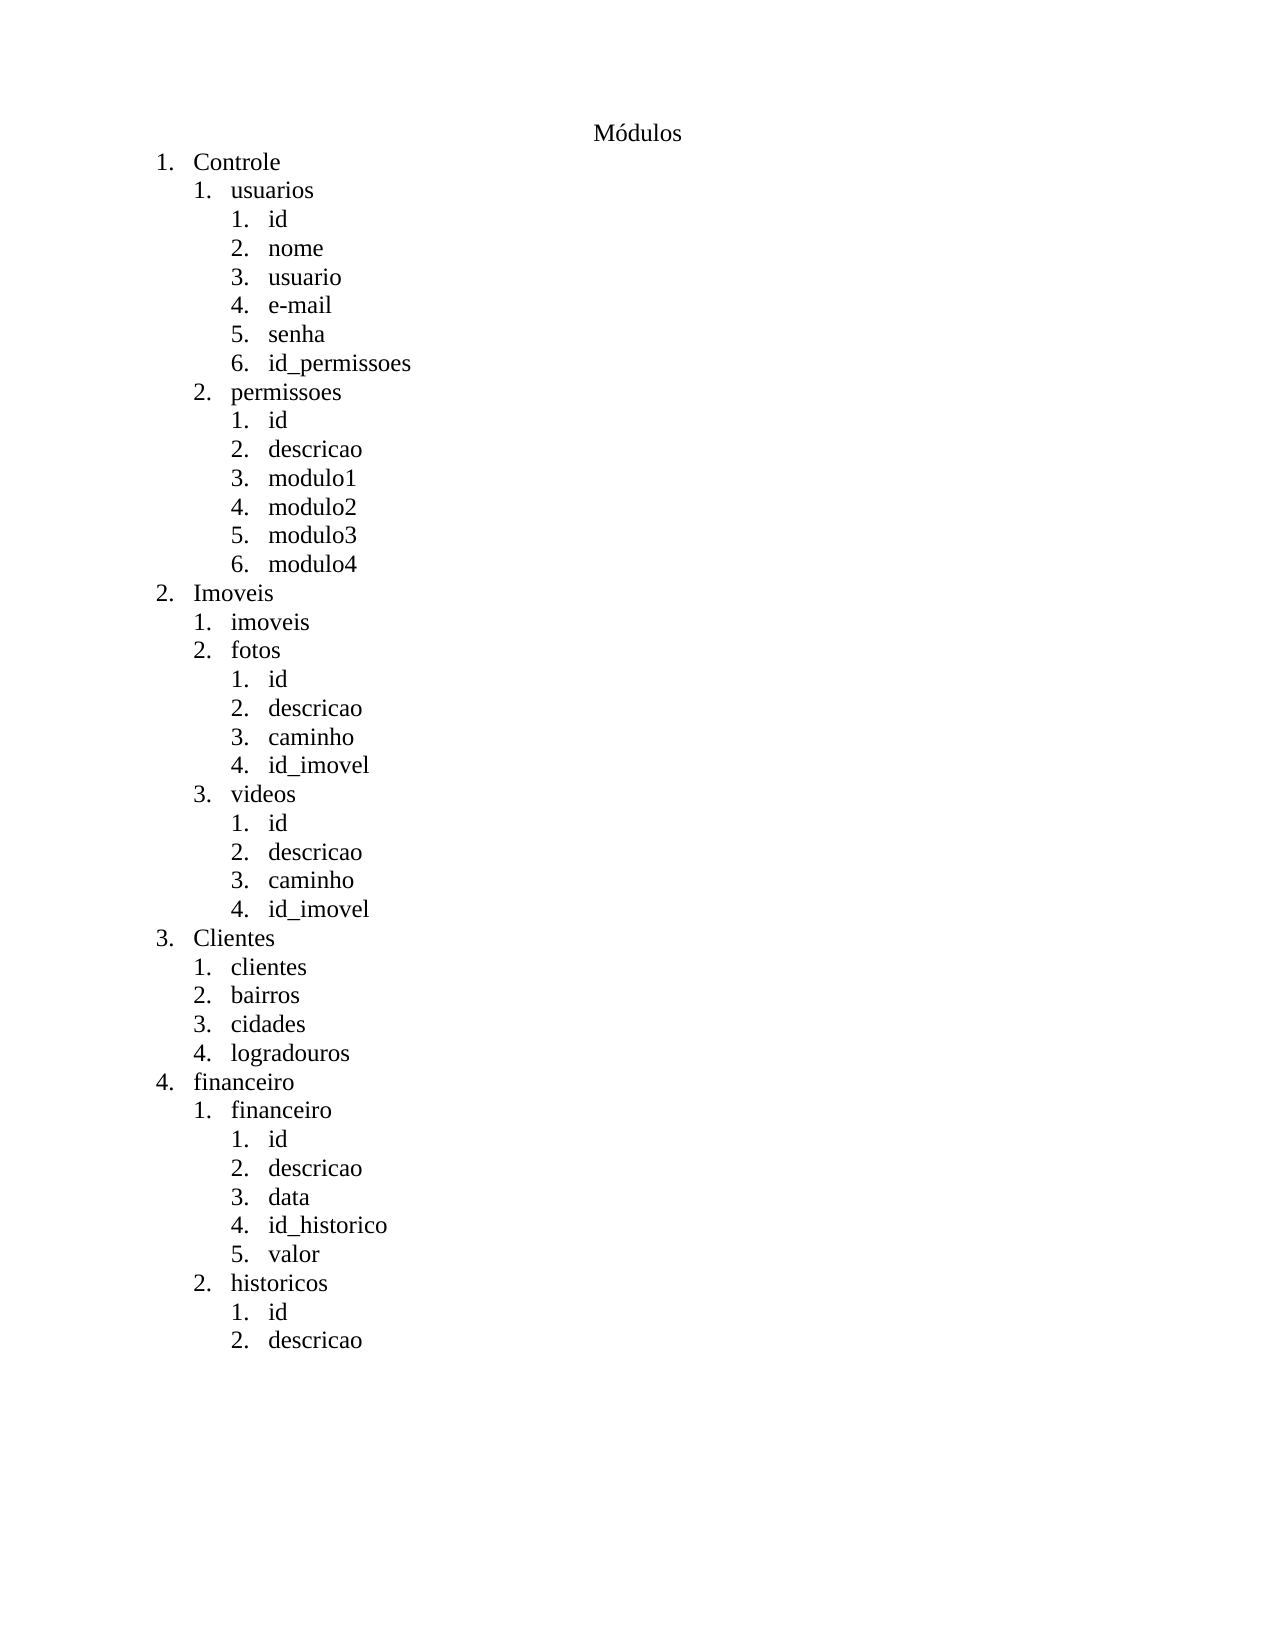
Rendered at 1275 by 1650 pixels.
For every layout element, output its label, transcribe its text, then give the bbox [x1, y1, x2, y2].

list modulo2 [231, 492, 1157, 521]
list permissoes [193, 377, 1157, 406]
list Imoveis [156, 578, 1157, 607]
list Controle [156, 147, 1157, 176]
list senha [231, 319, 1157, 348]
list usuarios [193, 176, 1157, 204]
list id [231, 204, 1157, 233]
list nome [231, 233, 1157, 262]
list data [231, 1182, 1157, 1211]
list fotos [193, 636, 1157, 664]
list id_historico [231, 1211, 1157, 1239]
list historicos [193, 1268, 1157, 1297]
list clientes [193, 952, 1157, 981]
list id [231, 1124, 1157, 1153]
list valor [231, 1239, 1157, 1268]
list e-mail [231, 291, 1157, 319]
list financeiro [156, 1067, 1157, 1096]
list usuario [231, 262, 1157, 291]
list caminho [231, 866, 1157, 894]
list bairros [193, 981, 1157, 1009]
list modulo3 [231, 521, 1157, 549]
list id [231, 406, 1157, 434]
list videos [193, 779, 1157, 808]
list descricao [231, 1326, 1157, 1354]
list modulo1 [231, 463, 1157, 492]
list id [231, 808, 1157, 837]
list imoveis [193, 607, 1157, 636]
list modulo4 [231, 549, 1157, 578]
list id [231, 1297, 1157, 1326]
list financeiro [193, 1096, 1157, 1124]
list descricao [231, 1153, 1157, 1182]
list id_imovel [231, 751, 1157, 779]
list logradouros [193, 1038, 1157, 1067]
list Clientes [156, 923, 1157, 952]
list id_imovel [231, 894, 1157, 923]
list id_permissoes [231, 348, 1157, 377]
list cidades [193, 1009, 1157, 1038]
list id [231, 664, 1157, 693]
text Módulos [118, 118, 1157, 147]
list descricao [231, 837, 1157, 866]
list descricao [231, 434, 1157, 463]
list descricao [231, 693, 1157, 722]
list caminho [231, 722, 1157, 751]
